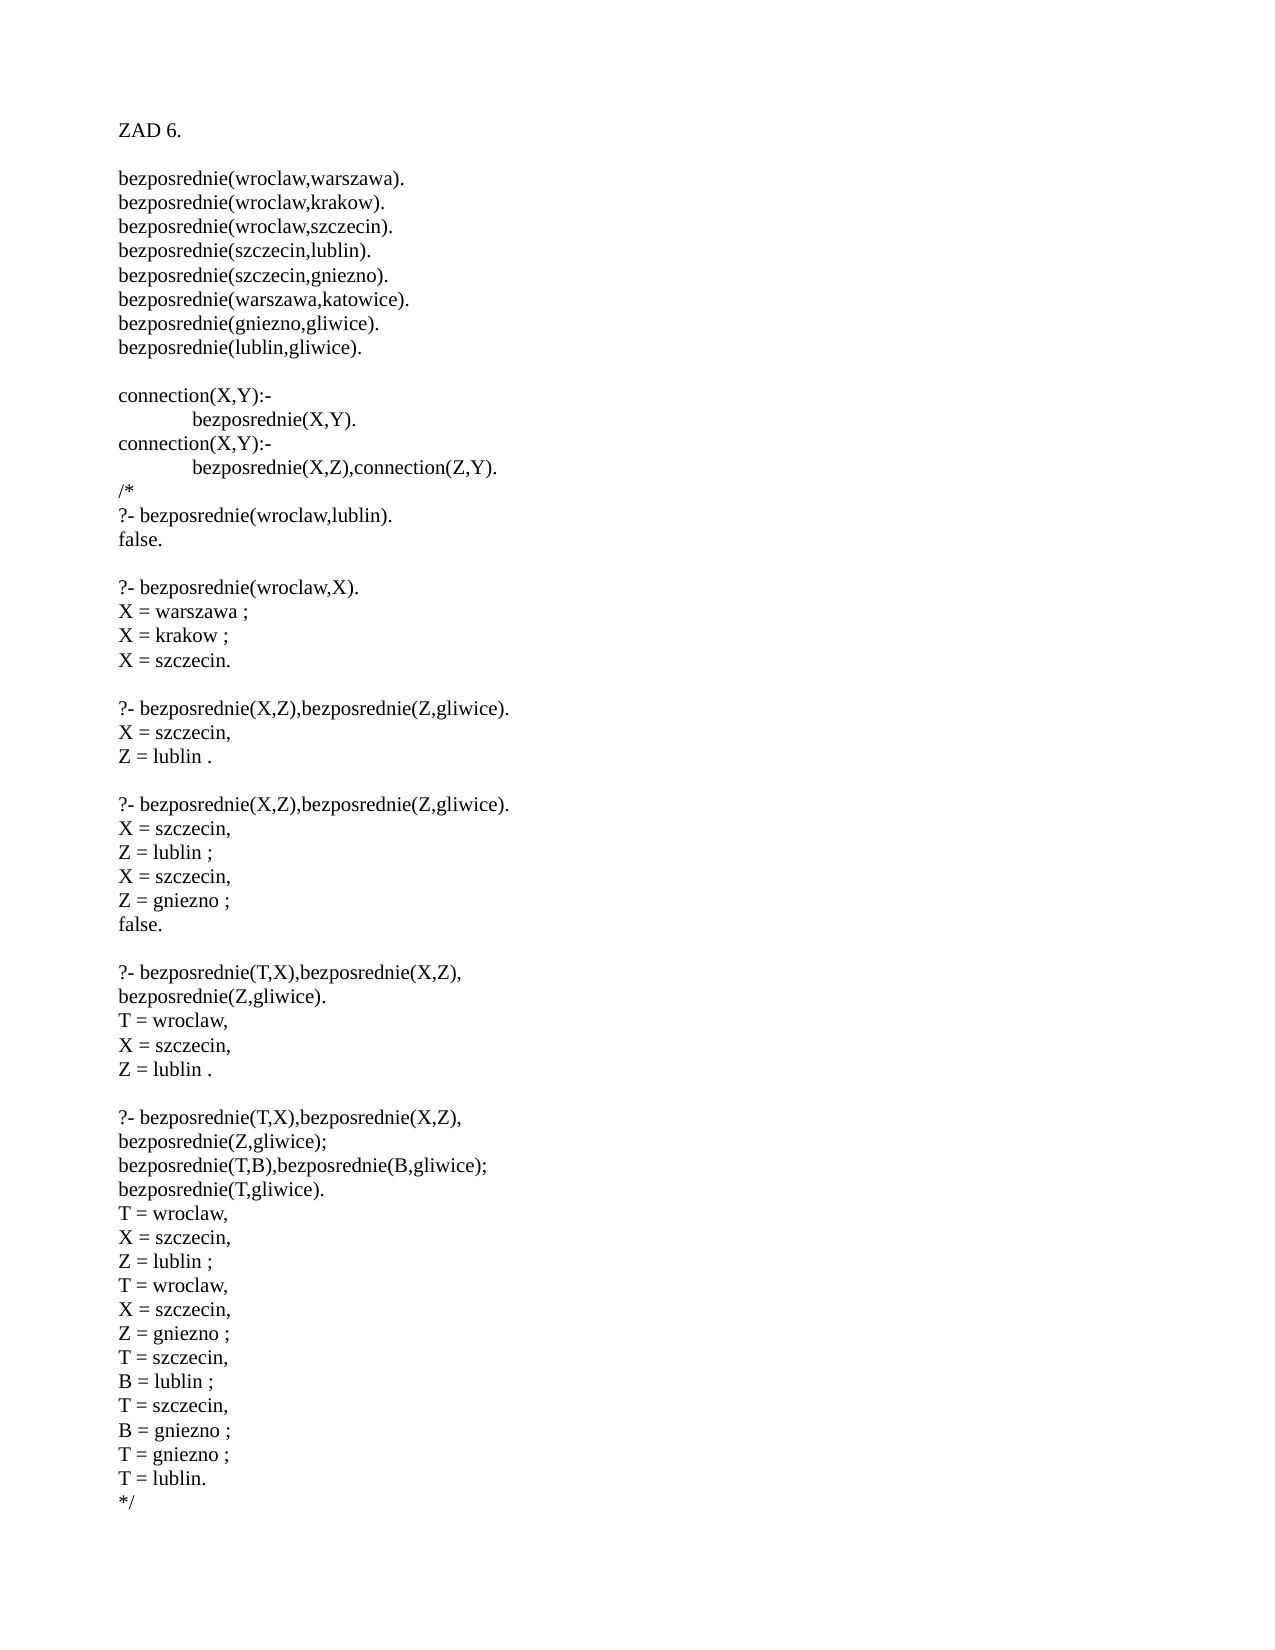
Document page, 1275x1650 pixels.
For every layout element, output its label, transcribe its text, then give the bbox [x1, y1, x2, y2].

text false. [118, 912, 637, 936]
text Z = gniezno ; [118, 1321, 637, 1345]
text X = warszawa ; [118, 599, 637, 623]
text ?- bezposrednie(X,Z),bezposrednie(Z,gliwice). [118, 696, 637, 720]
text bezposrednie(T,B),bezposrednie(B,gliwice); [118, 1153, 637, 1177]
text bezposrednie(wroclaw,warszawa). [118, 166, 637, 190]
text X = szczecin, [118, 816, 637, 840]
text X = szczecin, [118, 1297, 637, 1321]
text B = lublin ; [118, 1369, 637, 1393]
text T = szczecin, [118, 1393, 637, 1417]
text X = szczecin, [118, 720, 637, 744]
text bezposrednie(Z,gliwice); [118, 1129, 637, 1153]
text connection(X,Y):- [118, 383, 637, 407]
text T = wroclaw, [118, 1273, 637, 1297]
text bezposrednie(wroclaw,szczecin). [118, 214, 637, 238]
text bezposrednie(szczecin,gniezno). [118, 262, 637, 287]
text ZAD 6. [118, 118, 637, 142]
text ?- bezposrednie(wroclaw,X). [118, 575, 637, 599]
text ?- bezposrednie(wroclaw,lublin). [118, 503, 637, 527]
text X = szczecin, [118, 1225, 637, 1249]
text Z = lublin ; [118, 1249, 637, 1273]
text T = gniezno ; [118, 1442, 637, 1466]
text B = gniezno ; [118, 1417, 637, 1442]
text Z = lublin ; [118, 840, 637, 864]
text T = lublin. [118, 1466, 637, 1490]
text X = krakow ; [118, 623, 637, 647]
text connection(X,Y):- [118, 431, 637, 455]
text T = wroclaw, [118, 1201, 637, 1225]
text bezposrednie(warszawa,katowice). [118, 287, 637, 311]
text ?- bezposrednie(X,Z),bezposrednie(Z,gliwice). [118, 792, 637, 816]
text X = szczecin, [118, 1032, 637, 1057]
text bezposrednie(X,Y). [118, 407, 637, 431]
text */ [118, 1490, 637, 1514]
text Z = lublin . [118, 744, 637, 768]
text bezposrednie(Z,gliwice). [118, 984, 637, 1008]
text X = szczecin, [118, 864, 637, 888]
text ?- bezposrednie(T,X),bezposrednie(X,Z), [118, 1105, 637, 1129]
text bezposrednie(wroclaw,krakow). [118, 190, 637, 214]
text bezposrednie(T,gliwice). [118, 1177, 637, 1201]
text /* [118, 479, 637, 503]
text Z = gniezno ; [118, 888, 637, 912]
text ?- bezposrednie(T,X),bezposrednie(X,Z), [118, 960, 637, 984]
text Z = lublin . [118, 1057, 637, 1081]
text bezposrednie(szczecin,lublin). [118, 238, 637, 262]
text X = szczecin. [118, 647, 637, 672]
text bezposrednie(gniezno,gliwice). [118, 311, 637, 335]
text bezposrednie(X,Z),connection(Z,Y). [118, 455, 637, 479]
text T = szczecin, [118, 1345, 637, 1369]
text false. [118, 527, 637, 551]
text T = wroclaw, [118, 1008, 637, 1032]
text bezposrednie(lublin,gliwice). [118, 335, 637, 359]
